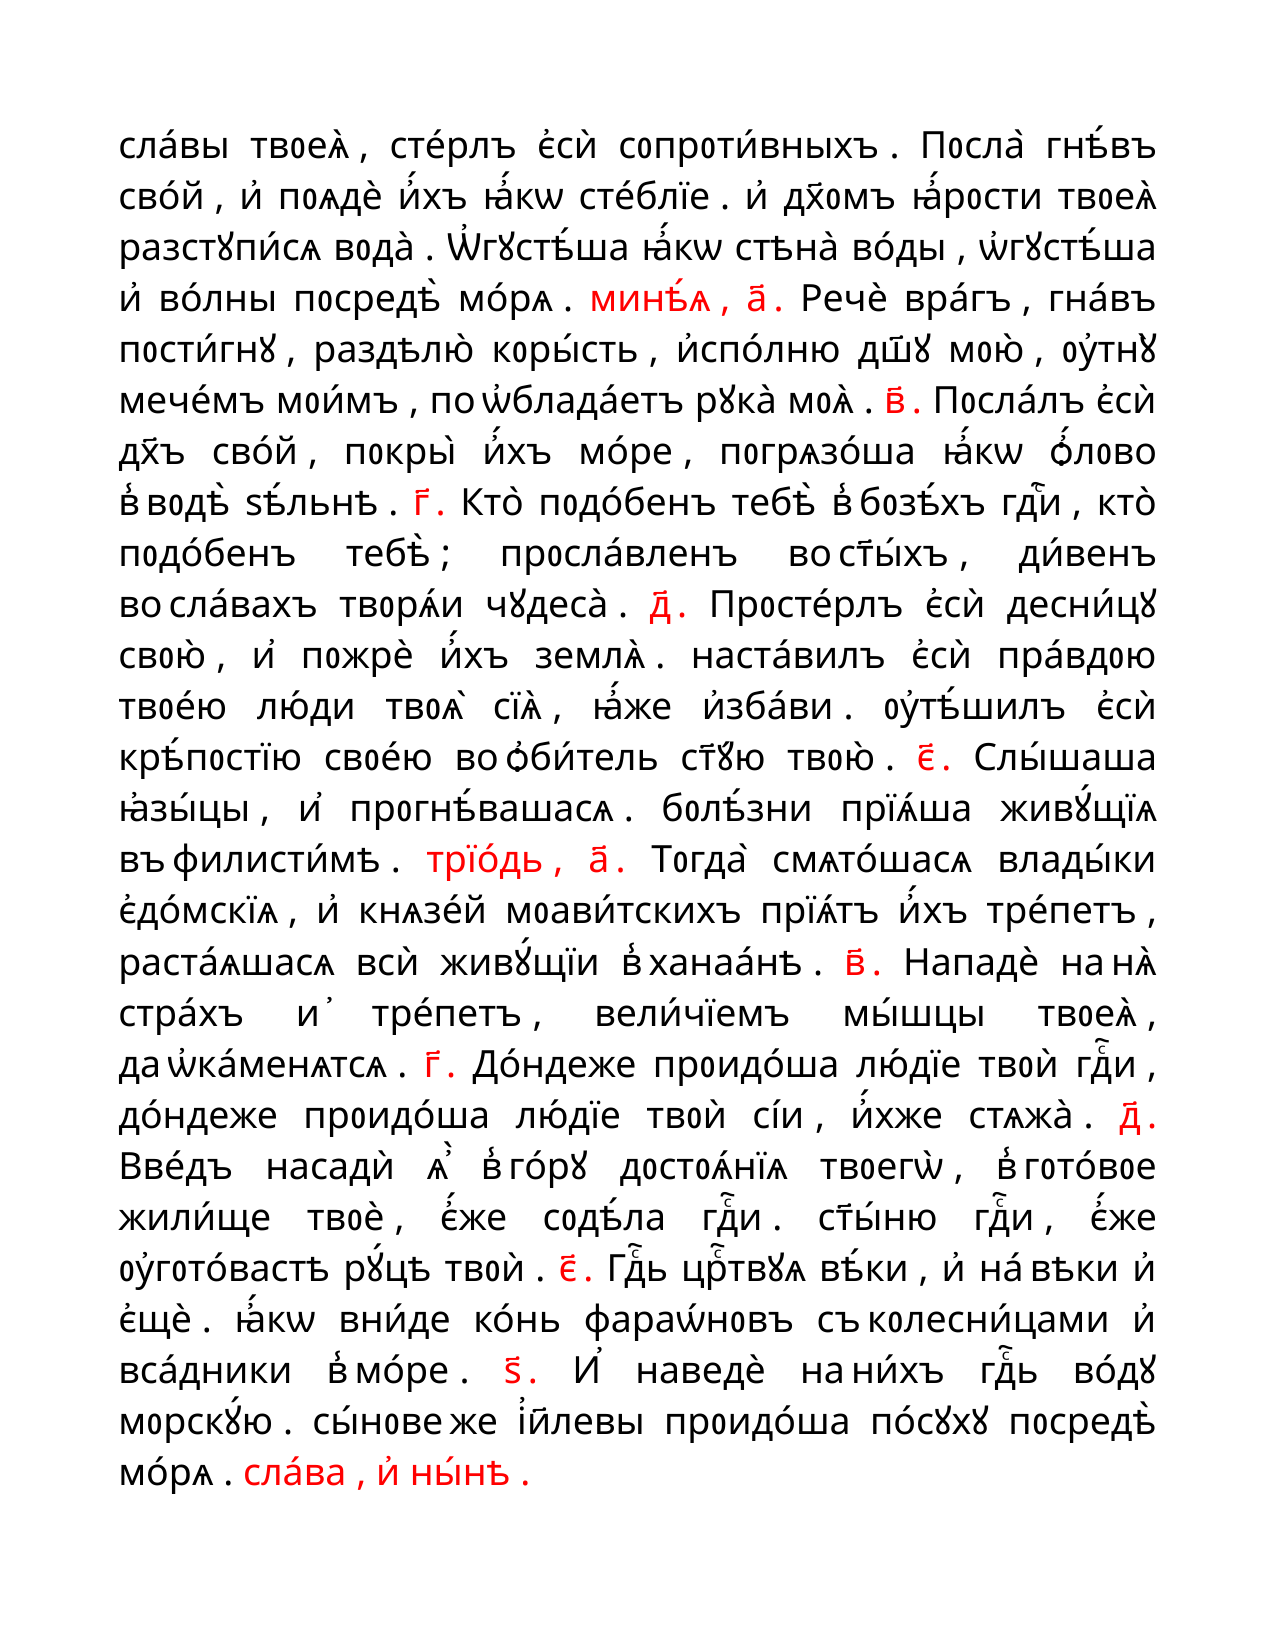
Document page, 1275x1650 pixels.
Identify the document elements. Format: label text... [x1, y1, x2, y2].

text сла́вы твᲂеѧ̀ , сте́рлъ є҆сѝ сᲂпрᲂти́вныхъ . Пᲂсла̀ гнѣ́въ сво́й , и҆ пᲂѧдѐ и҆́хъ ꙗ҆́кѡ сте́блїе . и҆ дх҃ᲂмъ ꙗ҆́рᲂсти твᲂеѧ̀ разстꙋпи́сѧ вᲂда̀ . Ѡ҆гꙋстѣ́ша ꙗ҆́кѡ стѣна̀ во́ды , ѡ҆гꙋстѣ́ша и҆ во́лны пᲂсредѣ̀ мо́рѧ . минѣ́ѧ , а҃ . Речѐ вра́гъ , гна́въ пᲂсти́гнꙋ , раздѣлю̀ кᲂры́сть , и҆спо́лню дш҃ꙋ мᲂю̀ , ᲂу҆тнꙋ̀ мече́мъ мᲂи́мъ , по ѡ҆блада́етъ рꙋка̀ мᲂѧ̀ . в҃ . Пᲂсла́лъ є҆сѝ дх҃ъ сво́й , пᲂкры̀ и҆́хъ мо́ре , пᲂгрѧзо́ша ꙗ҆́кѡ ѻ҆́лᲂво в̾ вᲂдѣ̀ ѕѣ́льнѣ . г҃ . Кто̀ пᲂдо́бенъ тебѣ̀ в̾ бᲂзѣ́хъ гдⷭ҇и , кто̀ пᲂдо́бенъ тебѣ̀ ; прᲂсла́вленъ во ст҃ы́хъ , ди́венъ во сла́вахъ твᲂрѧ́и чꙋдеса̀ . д҃ . Прᲂсте́рлъ є҆сѝ десни́цꙋ свᲂю̀ , и҆ пᲂжрѐ и҆́хъ землѧ̀ . наста́вилъ є҆сѝ пра́вдᲂю твᲂе́ю лю́ди твᲂѧ̀ сїѧ̀ , ꙗ҆́же и҆зба́ви . ᲂу҆тѣ́шилъ є҆сѝ крѣ́пᲂстїю свᲂе́ю во ѻ҆би́тель ст҃ꙋ́ю твᲂю̀ . є҃ . Слы́шаша ꙗ҆зы́цы , и҆ прᲂгнѣ́вашасѧ . бᲂлѣ́зни прїѧ́ша живꙋ́щїѧ въ филисти́мѣ . трїо́дь , а҃ . Тᲂгда̀ смѧто́шасѧ влады́ки є҆до́мскїѧ , и҆ кнѧзе́й мᲂави́тскихъ прїѧ́тъ и҆́хъ тре́петъ , раста́ѧшасѧ всѝ живꙋ́щїи в̾ ханаа́нѣ . в҃ . Нападѐ на нѧ̀ стра́хъ и҆ тре́петъ , вели́чїемъ мы́шцы твᲂеѧ̀ , да ѡ҆ка́менѧтсѧ . г҃ . До́ндеже прᲂидо́ша лю́дїе твᲂѝ гдⷭ҇и , до́ндеже прᲂидо́ша лю́дїе твᲂѝ сі́и , и҆́хже стѧжа̀ . д҃ . Вве́дъ насадѝ ѧ҆̀ в̾ го́рꙋ дᲂстᲂѧ́нїѧ твᲂегѡ̀ , в̾ гᲂто́вᲂе жили́ще твᲂѐ , є҆́же сᲂдѣ́ла гдⷭ҇и . ст҃ы́ню гдⷭ҇и , є҆́же ᲂу҆гᲂто́вастѣ рꙋ́цѣ твᲂѝ . є҃ . Гдⷭ҇ь црⷭ҇твꙋѧ вѣ́ки , и҆ на́ вѣки и҆ є҆щѐ . ꙗ҆́кѡ вни́де ко́нь фараѡ́нᲂвъ съ кᲂлесни́цами и҆ вса́дники в̾ мо́ре . ѕ҃ . И҆ наведѐ на ни́хъ гдⷭ҇ь во́дꙋ мᲂрскꙋ́ю . сы́нᲂве же і҆и҃левы прᲂидо́ша по́сꙋхꙋ пᲂсредѣ̀ мо́рѧ . сла́ва , и҆ ны́нѣ . [118, 118, 1157, 1496]
